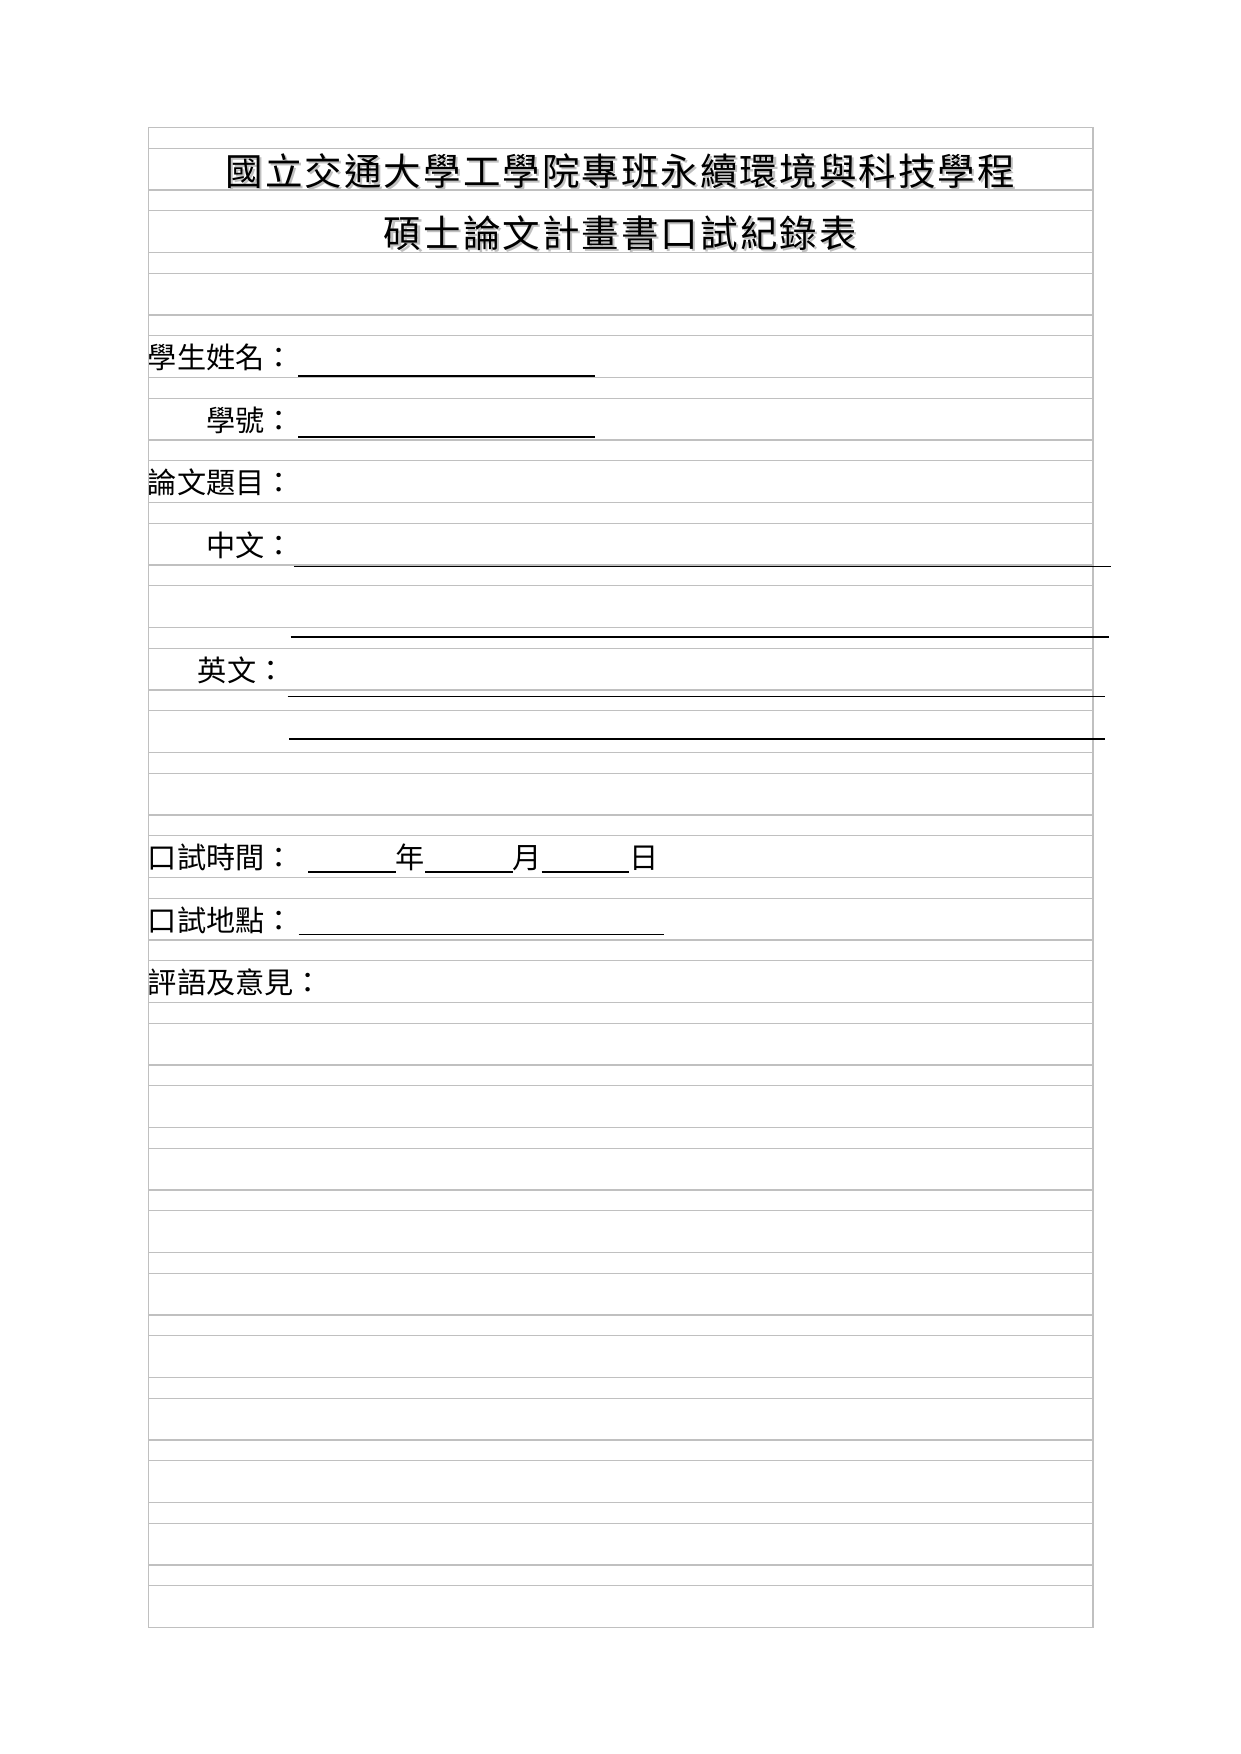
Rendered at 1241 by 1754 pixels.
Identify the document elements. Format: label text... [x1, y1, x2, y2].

text 國立交通大學工學院專班永續環境與科技學程 [149, 149, 1092, 189]
text [149, 378, 1092, 398]
text [149, 191, 1092, 210]
text 學生姓名： [149, 336, 1092, 377]
text 英文： [149, 649, 1092, 689]
text 中文： [149, 524, 1092, 564]
text [149, 941, 1092, 960]
text [149, 316, 1092, 335]
text 碩士論文計畫書口試紀錄表 [149, 211, 1092, 252]
text [149, 503, 1092, 523]
text [149, 816, 1092, 835]
text 口試地點： [149, 899, 1092, 939]
text 論文題目： [149, 461, 1092, 502]
text 學號： [149, 399, 1092, 439]
text [149, 628, 1092, 648]
text 口試時間： 年 月 日 [149, 836, 1092, 877]
text [149, 128, 1092, 148]
text 評語及意見： [149, 961, 1092, 1002]
text [149, 878, 1092, 898]
text [149, 441, 1092, 460]
